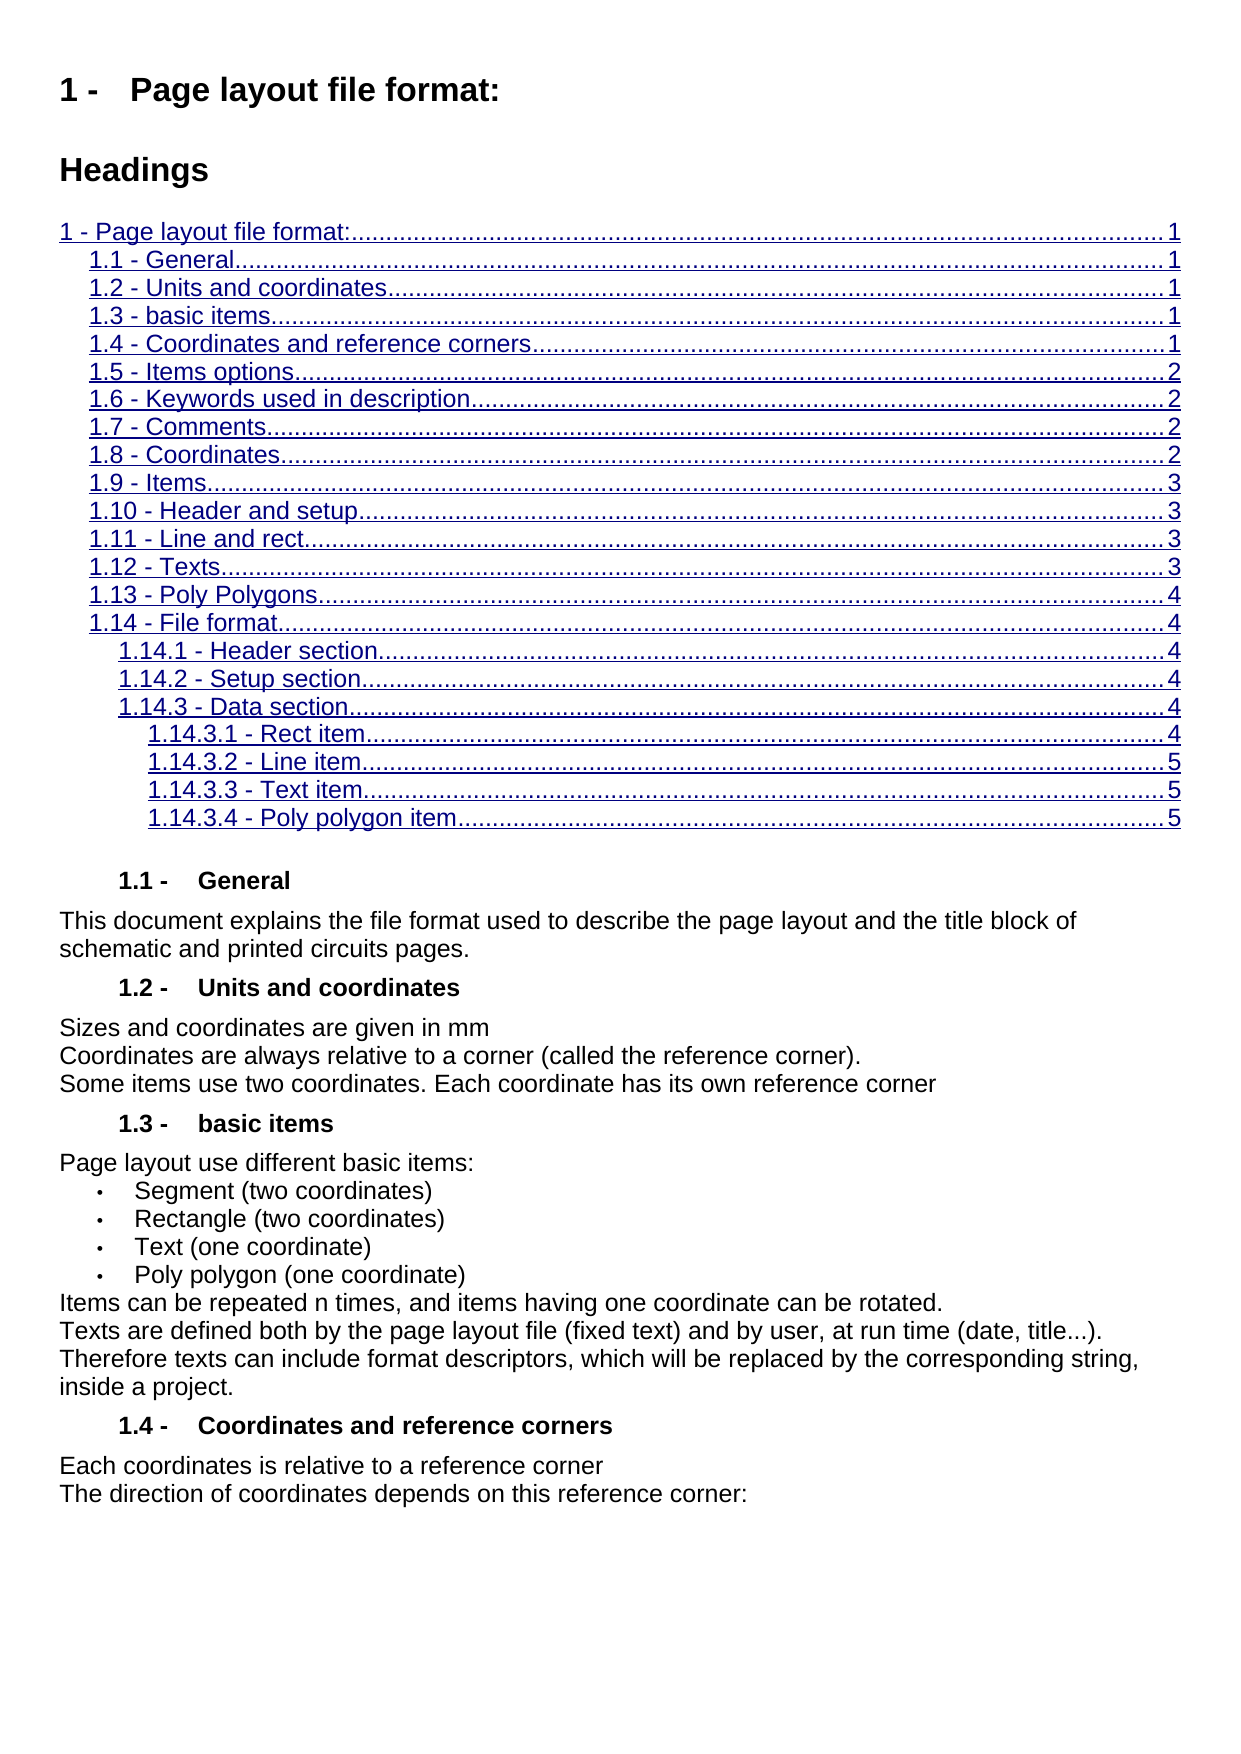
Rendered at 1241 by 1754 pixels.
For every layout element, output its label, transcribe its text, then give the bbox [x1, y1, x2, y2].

text 1.14.3.2 - Line item 5 [147, 748, 1181, 772]
subtitle Units and coordinates [118, 974, 1181, 1002]
text 1.14 - File format 4 [88, 609, 1181, 633]
text 1.12 - Texts 3 [88, 553, 1181, 577]
text 1.14.3.1 - Rect item 4 [147, 720, 1181, 744]
text The direction of coordinates depends on this reference corner: [59, 1480, 1181, 1508]
subtitle Coordinates and reference corners [118, 1412, 1181, 1440]
list Text (one coordinate) [97, 1233, 1181, 1261]
subtitle Page layout file format: [59, 71, 1181, 108]
text 1.1 - General 1 [88, 246, 1181, 270]
text 1.10 - Header and setup 3 [88, 497, 1181, 521]
text Some items use two coordinates. Each coordinate has its own reference corner [59, 1070, 1181, 1098]
subtitle Headings [59, 151, 1181, 188]
text 1.14.3.3 - Text item 5 [147, 776, 1181, 800]
text 1.14.3.4 - Poly polygon item 5 [147, 804, 1181, 828]
text Sizes and coordinates are given in mm [59, 1014, 1181, 1042]
list Rectangle (two coordinates) [97, 1205, 1181, 1233]
text 1.7 - Comments 2 [88, 413, 1181, 437]
text 1.14.1 - Header section 4 [118, 637, 1181, 661]
text 1.14.3 - Data section 4 [118, 692, 1181, 716]
text Coordinates are always relative to a corner (called the reference corner). [59, 1042, 1181, 1070]
text 1.5 - Items options 2 [88, 357, 1181, 381]
text Therefore texts can include format descriptors, which will be replaced by the corresponding string, inside a project. [59, 1344, 1181, 1400]
subtitle General [118, 867, 1181, 895]
text 1.4 - Coordinates and reference corners 1 [88, 329, 1181, 354]
text 1 - Page layout file format: 1 [59, 218, 1181, 242]
text 1.2 - Units and coordinates 1 [88, 274, 1181, 298]
text This document explains the file format used to describe the page layout and the title block of schematic and printed circuits pages. [59, 907, 1181, 962]
text Texts are defined both by the page layout file (fixed text) and by user, at run time (date, title...). [59, 1317, 1181, 1344]
text Page layout use different basic items: [59, 1149, 1181, 1177]
list Poly polygon (one coordinate) [97, 1261, 1181, 1289]
text Items can be repeated n times, and items having one coordinate can be rotated. [59, 1289, 1181, 1317]
text 1.3 - basic items 1 [88, 302, 1181, 326]
list Segment (two coordinates) [97, 1177, 1181, 1205]
subtitle basic items [118, 1109, 1181, 1137]
text 1.8 - Coordinates 2 [88, 441, 1181, 465]
text 1.11 - Line and rect 3 [88, 525, 1181, 549]
text 1.13 - Poly Polygons 4 [88, 581, 1181, 605]
text Each coordinates is relative to a reference corner [59, 1452, 1181, 1480]
text 1.6 - Keywords used in description 2 [88, 385, 1181, 409]
text 1.9 - Items 3 [88, 469, 1181, 493]
text 1.14.2 - Setup section 4 [118, 664, 1181, 689]
